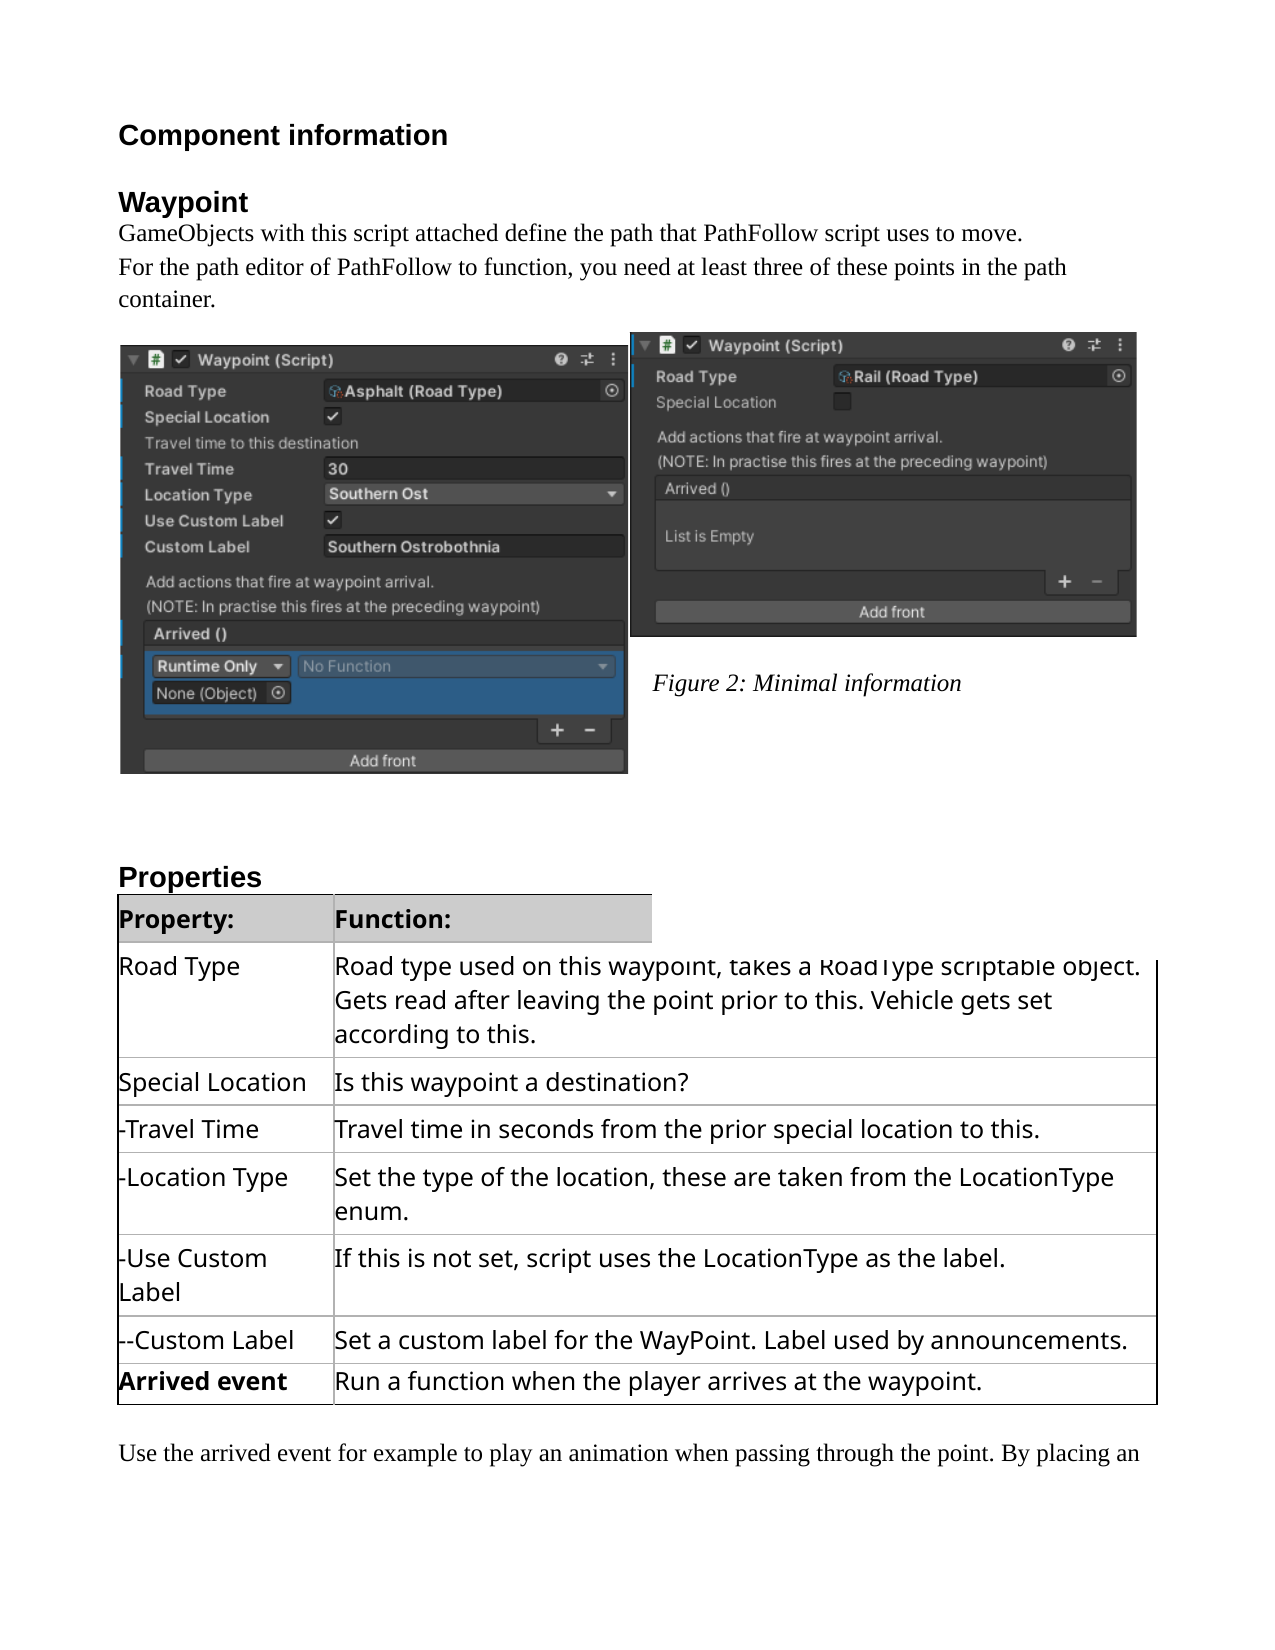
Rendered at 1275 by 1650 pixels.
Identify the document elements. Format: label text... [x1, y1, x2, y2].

table_cell Set a custom label for the WayPoint. Label used by announcements. [335, 1317, 1156, 1362]
table_cell Run a function when the player arrives at the waypoint. [335, 1364, 1156, 1403]
subtitle Waypoint [118, 185, 1157, 218]
table_cell -Use Custom Label [119, 1235, 333, 1315]
table_cell Is this waypoint a destination? [335, 1058, 1156, 1104]
text Use the arrived event for example to play an animation when passing through the point. By placing an [118, 1405, 1157, 1467]
subtitle Component information [118, 118, 1157, 152]
table_header Function: [335, 895, 652, 941]
table_cell If this is not set, script uses the LocationType as the label. [335, 1235, 1156, 1315]
text Figure 2: Minimal information [652, 668, 1159, 697]
subtitle Properties [118, 860, 652, 894]
table_cell -Location Type [119, 1153, 333, 1233]
table_cell --Custom Label [119, 1317, 333, 1362]
table_cell Arrived event [119, 1364, 333, 1403]
text GameObjects with this script attached define the path that PathFollow script uses to move. For the path editor of PathFollow to function, you need at least three of these points in the path container. [118, 218, 1157, 313]
table_header Property: [119, 895, 333, 941]
table_cell Set the type of the location, these are taken from the LocationType enum. [335, 1153, 1156, 1233]
table_cell Special Location [119, 1058, 333, 1104]
table_cell Road type used on this waypoint, takes a RoadType scriptable object. Gets read after leaving the point prior to this. Vehicle gets set according to this. [335, 943, 1156, 1057]
table_cell Travel time in seconds from the prior special location to this. [335, 1106, 1156, 1152]
table_cell Road Type [119, 943, 333, 1057]
table_cell -Travel Time [119, 1106, 333, 1152]
